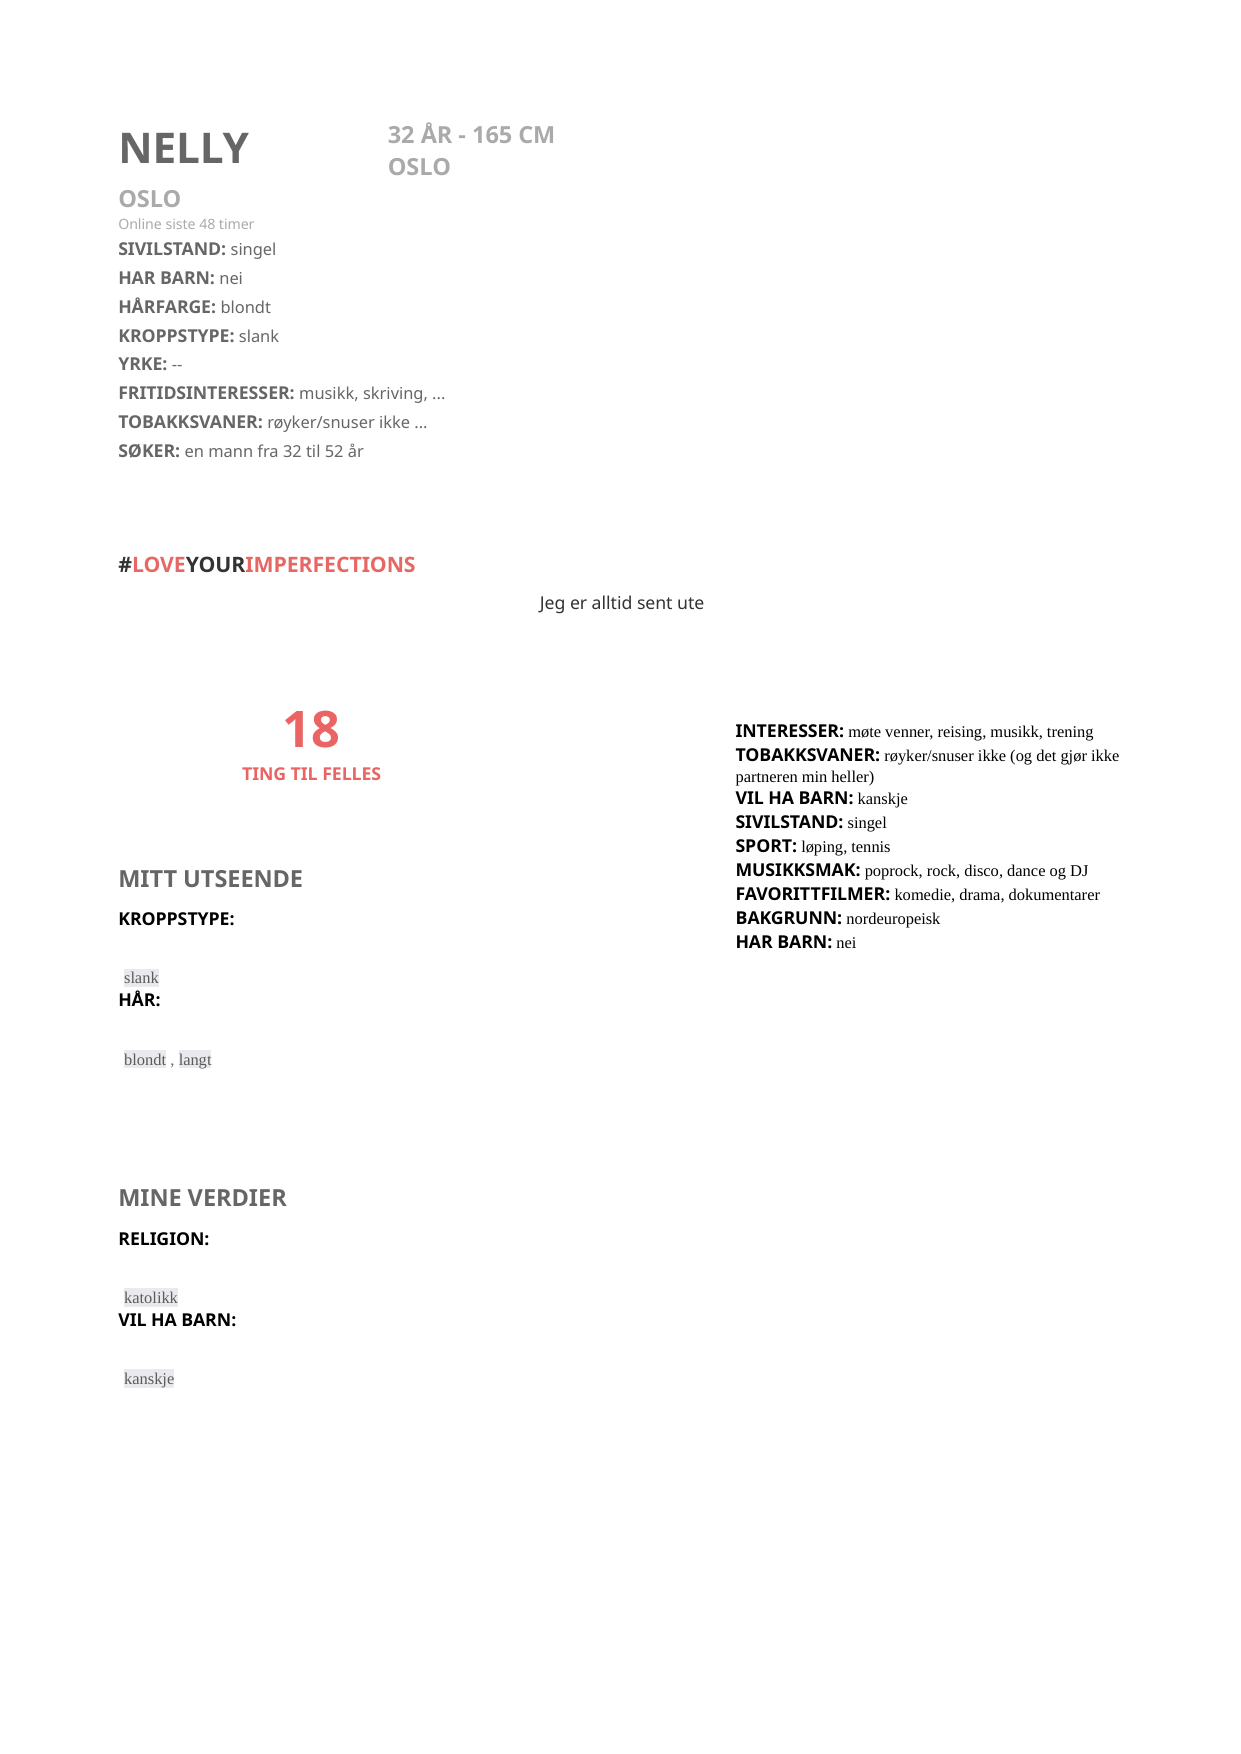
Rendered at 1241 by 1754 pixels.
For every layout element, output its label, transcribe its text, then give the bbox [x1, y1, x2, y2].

text katolikk [124, 1288, 463, 1307]
text SØKER: en mann fra 32 til 52 år [118, 438, 1122, 462]
text SIVILSTAND: singel [118, 237, 1122, 261]
text SIVILSTAND: singel [735, 810, 1122, 834]
subtitle MINE VERDIER [118, 1182, 1122, 1214]
text HÅRFARGE: blondt [118, 294, 1122, 318]
text HAR BARN: nei [735, 929, 1122, 953]
text KROPPSTYPE: [118, 906, 463, 930]
text VIL HA BARN: [118, 1307, 463, 1331]
text FRITIDSINTERESSER: musikk, skriving, ... [118, 381, 1122, 405]
text 18 TING TIL FELLES [118, 693, 505, 786]
text Online siste 48 timer [118, 214, 1122, 233]
text TOBAKKSVANER: røyker/snuser ikke ... [118, 409, 1122, 433]
text 32 ÅR - 165 CM OSLO OSLO [118, 118, 1122, 214]
text TOBAKKSVANER: røyker/snuser ikke (og det gjør ikke partneren min heller) [735, 743, 1122, 786]
subtitle #LOVEYOURIMPERFECTIONS [118, 549, 1122, 578]
text YRKE: -- [118, 352, 1122, 376]
text MUSIKKSMAK: poprock, rock, disco, dance og DJ [735, 858, 1122, 882]
text INTERESSER: møte venner, reising, musikk, trening [735, 719, 1122, 743]
text kanskje [124, 1369, 463, 1388]
text RELIGION: [118, 1226, 463, 1250]
text SPORT: løping, tennis [735, 834, 1122, 858]
text BAKGRUNN: nordeuropeisk [735, 906, 1122, 929]
text slank [124, 968, 463, 987]
text HAR BARN: nei [118, 266, 1122, 290]
text HÅR: [118, 987, 463, 1011]
subtitle MITT UTSEENDE [118, 862, 735, 894]
text FAVORITTFILMER: komedie, drama, dokumentarer [735, 882, 1122, 906]
text NELLY [118, 118, 388, 176]
text Jeg er alltid sent ute [122, 591, 1122, 615]
text KROPPSTYPE: slank [118, 323, 1122, 347]
text VIL HA BARN: kanskje [735, 786, 1122, 810]
text blondt , langt [124, 1049, 463, 1068]
